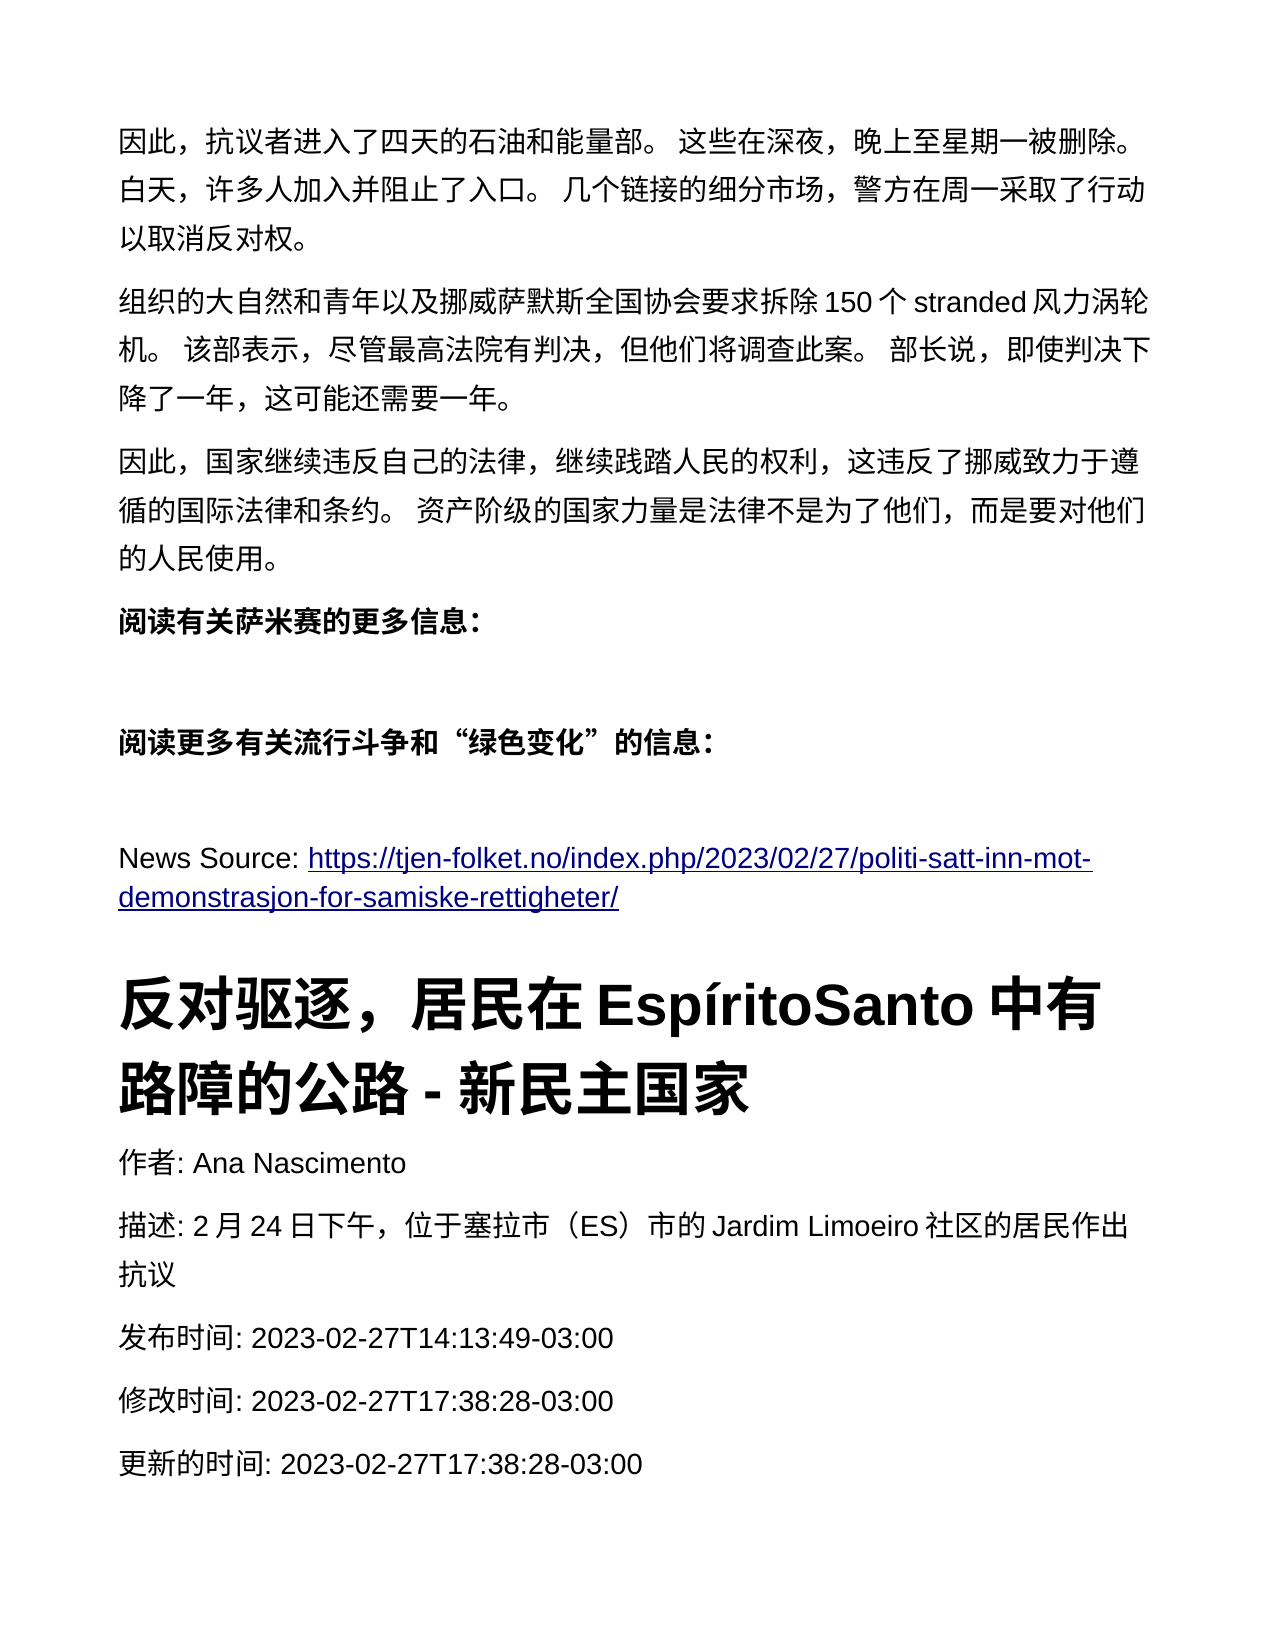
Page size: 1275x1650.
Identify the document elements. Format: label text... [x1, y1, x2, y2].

text 更新的时间: 2023-02-27T17:38:28-03:00 [118, 1441, 1157, 1483]
text 因此，抗议者进入了四天的石油和能量部。 这些在深夜，晚上至星期一被删除。 白天，许多人加入并阻止了入口。 几个链接的细分市场，警方在周一采取了行动以取消反对权。 [118, 118, 1157, 257]
text 组织的大自然和青年以及挪威萨默斯全国协会要求拆除150个stranded风力涡轮机。 该部表示，尽管最高法院有判决，但他们将调查此案。 部长说，即使判决下降了一年，这可能还需要一年。 [118, 278, 1157, 418]
text 因此，国家继续违反自己的法律，继续践踏人民的权利，这违反了挪威致力于遵循的国际法律和条约。 资产阶级的国家力量是法律不是为了他们，而是要对他们的人民使用。 [118, 438, 1157, 578]
text 描述: 2月24日下午，位于塞拉市（ES）市的Jardim Limoeiro社区的居民作出抗议 [118, 1203, 1157, 1293]
text 阅读更多有关流行斗争和“绿色变化”的信息： [118, 720, 1157, 762]
text 阅读有关萨米赛的更多信息： [118, 599, 1157, 641]
text 修改时间: 2023-02-27T17:38:28-03:00 [118, 1377, 1157, 1420]
text News Source: https://tjen-folket.no/index.php/2023/02/27/politi-satt-inn-mot-demonstrasjon-for-samiske-rettigheter/ [118, 841, 1157, 913]
text 发布时间: 2023-02-27T14:13:49-03:00 [118, 1314, 1157, 1357]
subtitle 反对驱逐，居民在EspíritoSanto中有路障的公路 - 新民主国家 [118, 958, 1157, 1127]
text 作者: Ana Nascimento [118, 1139, 1157, 1182]
